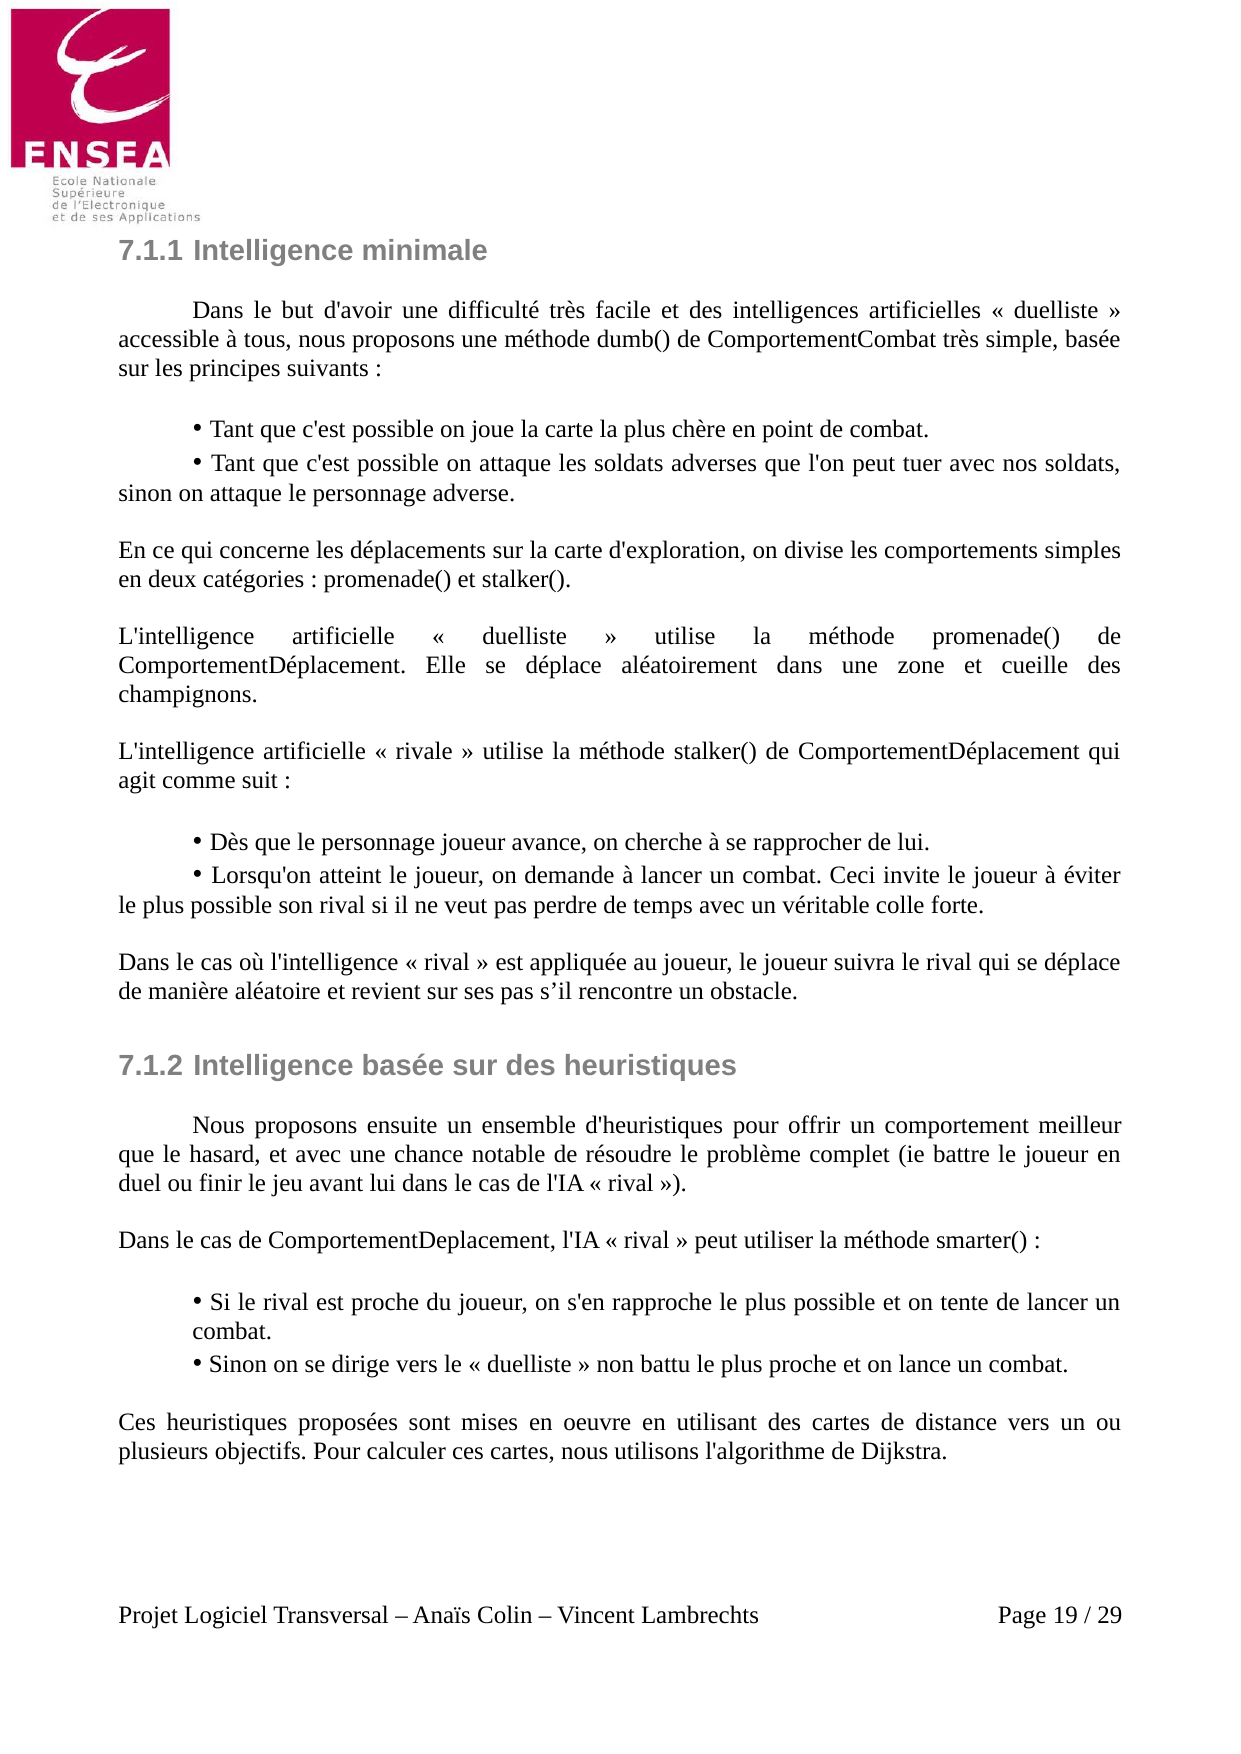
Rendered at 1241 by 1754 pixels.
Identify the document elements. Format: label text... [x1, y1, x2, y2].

text Nous proposons ensuite un ensemble d'heuristiques pour offrir un comportement meilleur que le hasard, et avec une chance notable de résoudre le problème complet (ie battre le joueur en duel ou finir le jeu avant lui dans le cas de l'IA « rival »). [118, 1110, 1122, 1197]
text Dans le cas où l'intelligence « rival » est appliquée au joueur, le joueur suivra le rival qui se déplace de manière aléatoire et revient sur ses pas s’il rencontre un obstacle. [118, 947, 1122, 1005]
subtitle Intelligence basée sur des heuristiques [118, 1048, 1122, 1082]
text • Tant que c'est possible on attaque les soldats adverses que l'on peut tuer avec nos soldats, sinon on attaque le personnage adverse. [118, 444, 1122, 506]
text Dans le but d'avoir une difficulté très facile et des intelligences artificielles « duelliste » accessible à tous, nous proposons une méthode dumb() de ComportementCombat très simple, basée sur les principes suivants : [118, 296, 1122, 382]
text Ces heuristiques proposées sont mises en oeuvre en utilisant des cartes de distance vers un ou plusieurs objectifs. Pour calculer ces cartes, nous utilisons l'algorithme de Dijkstra. [118, 1407, 1122, 1465]
text • Sinon on se dirige vers le « duelliste » non battu le plus proche et on lance un combat. [118, 1345, 1122, 1379]
text En ce qui concerne les déplacements sur la carte d'exploration, on divise les comportements simples en deux catégories : promenade() et stalker(). [118, 535, 1122, 593]
text • Lorsqu'on atteint le joueur, on demande à lancer un combat. Ceci invite le joueur à éviter le plus possible son rival si il ne veut pas perdre de temps avec un véritable colle forte. [118, 856, 1122, 918]
subtitle Intelligence minimale [118, 233, 1122, 267]
text • Tant que c'est possible on joue la carte la plus chère en point de combat. [118, 411, 1122, 444]
text L'intelligence artificielle « rivale » utilise la méthode stalker() de ComportementDéplacement qui agit comme suit : [118, 736, 1122, 794]
text • Si le rival est proche du joueur, on s'en rapproche le plus possible et on tente de lancer un combat. [192, 1283, 1122, 1345]
text • Dès que le personnage joueur avance, on cherche à se rapprocher de lui. [118, 823, 1122, 856]
text L'intelligence artificielle « duelliste » utilise la méthode promenade() de ComportementDéplacement. Elle se déplace aléatoirement dans une zone et cueille des champignons. [118, 621, 1122, 708]
text Dans le cas de ComportementDeplacement, l'IA « rival » peut utiliser la méthode smarter() : [118, 1225, 1122, 1254]
